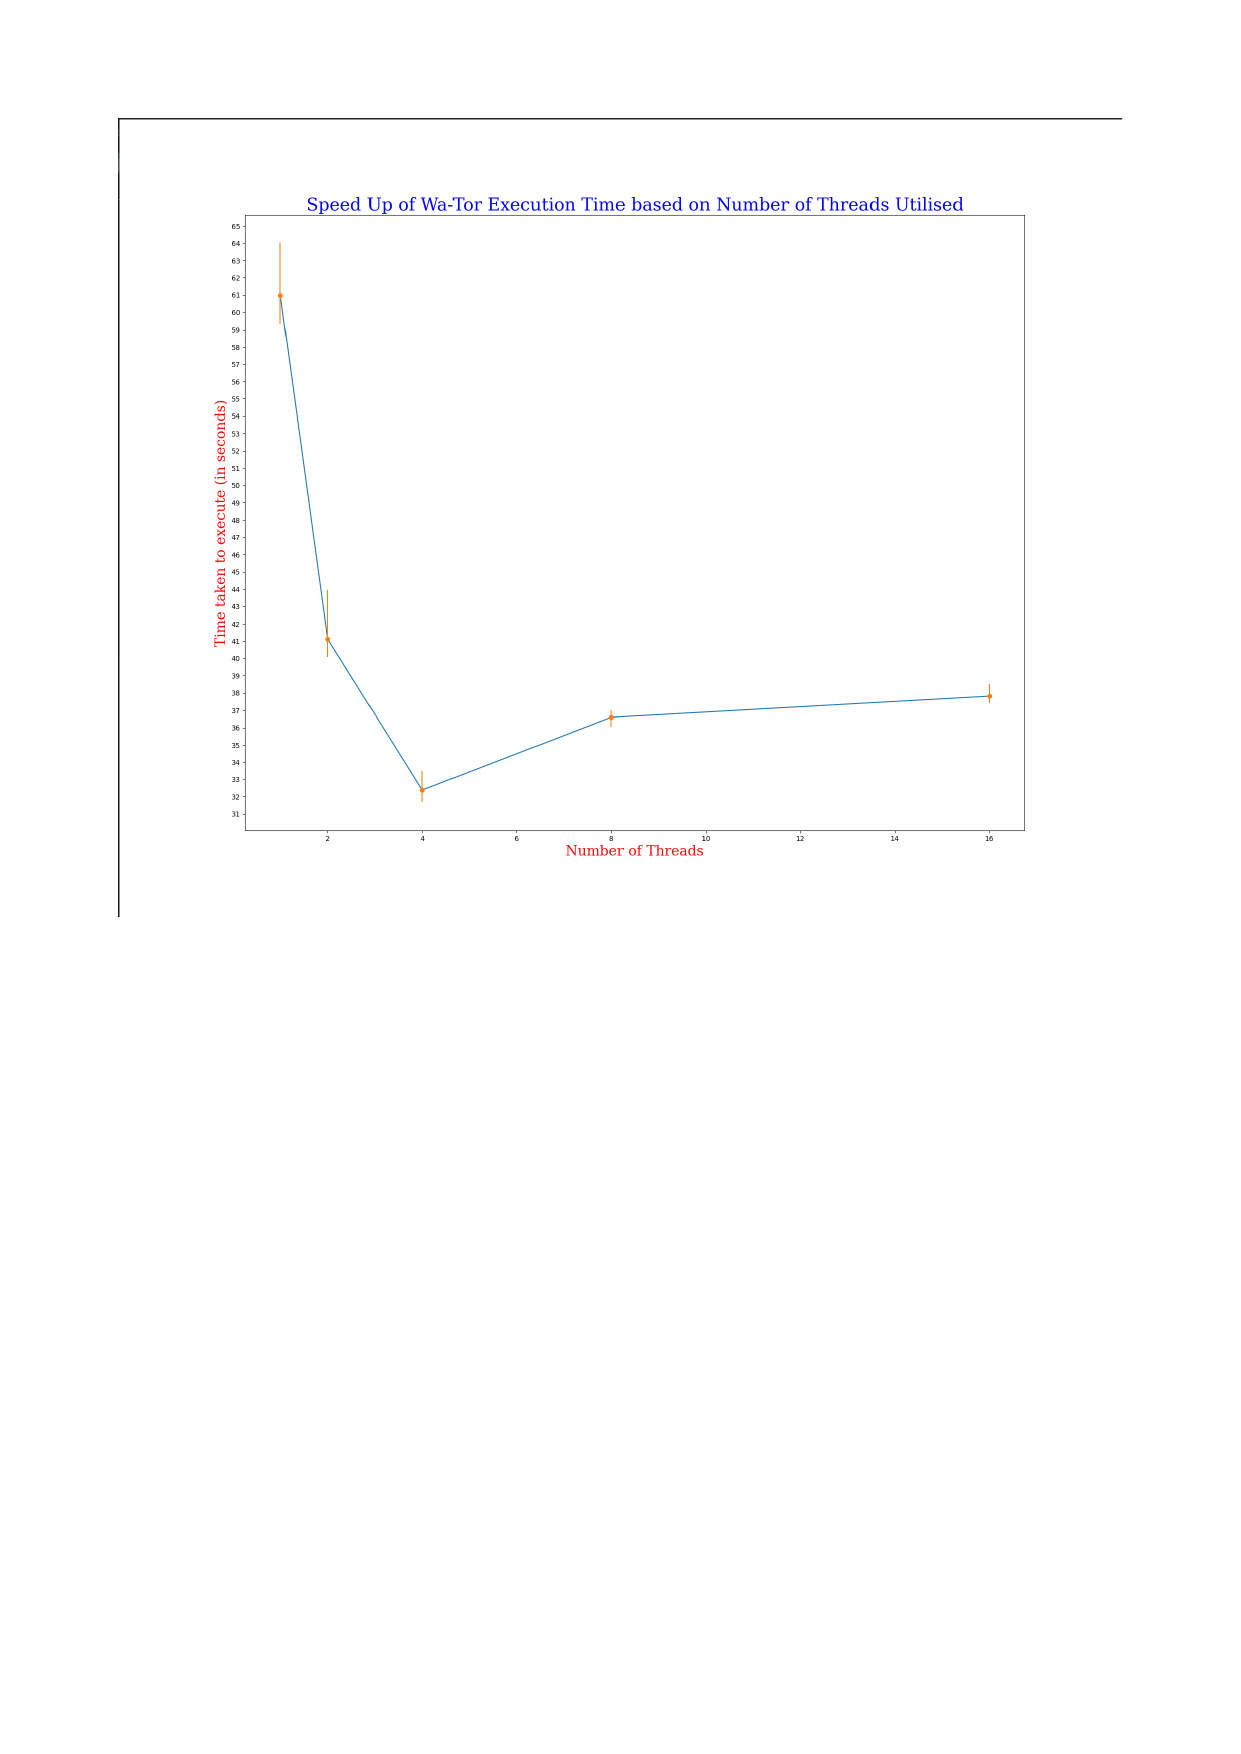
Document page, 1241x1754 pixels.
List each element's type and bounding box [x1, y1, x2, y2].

picture [118, 118, 1123, 917]
